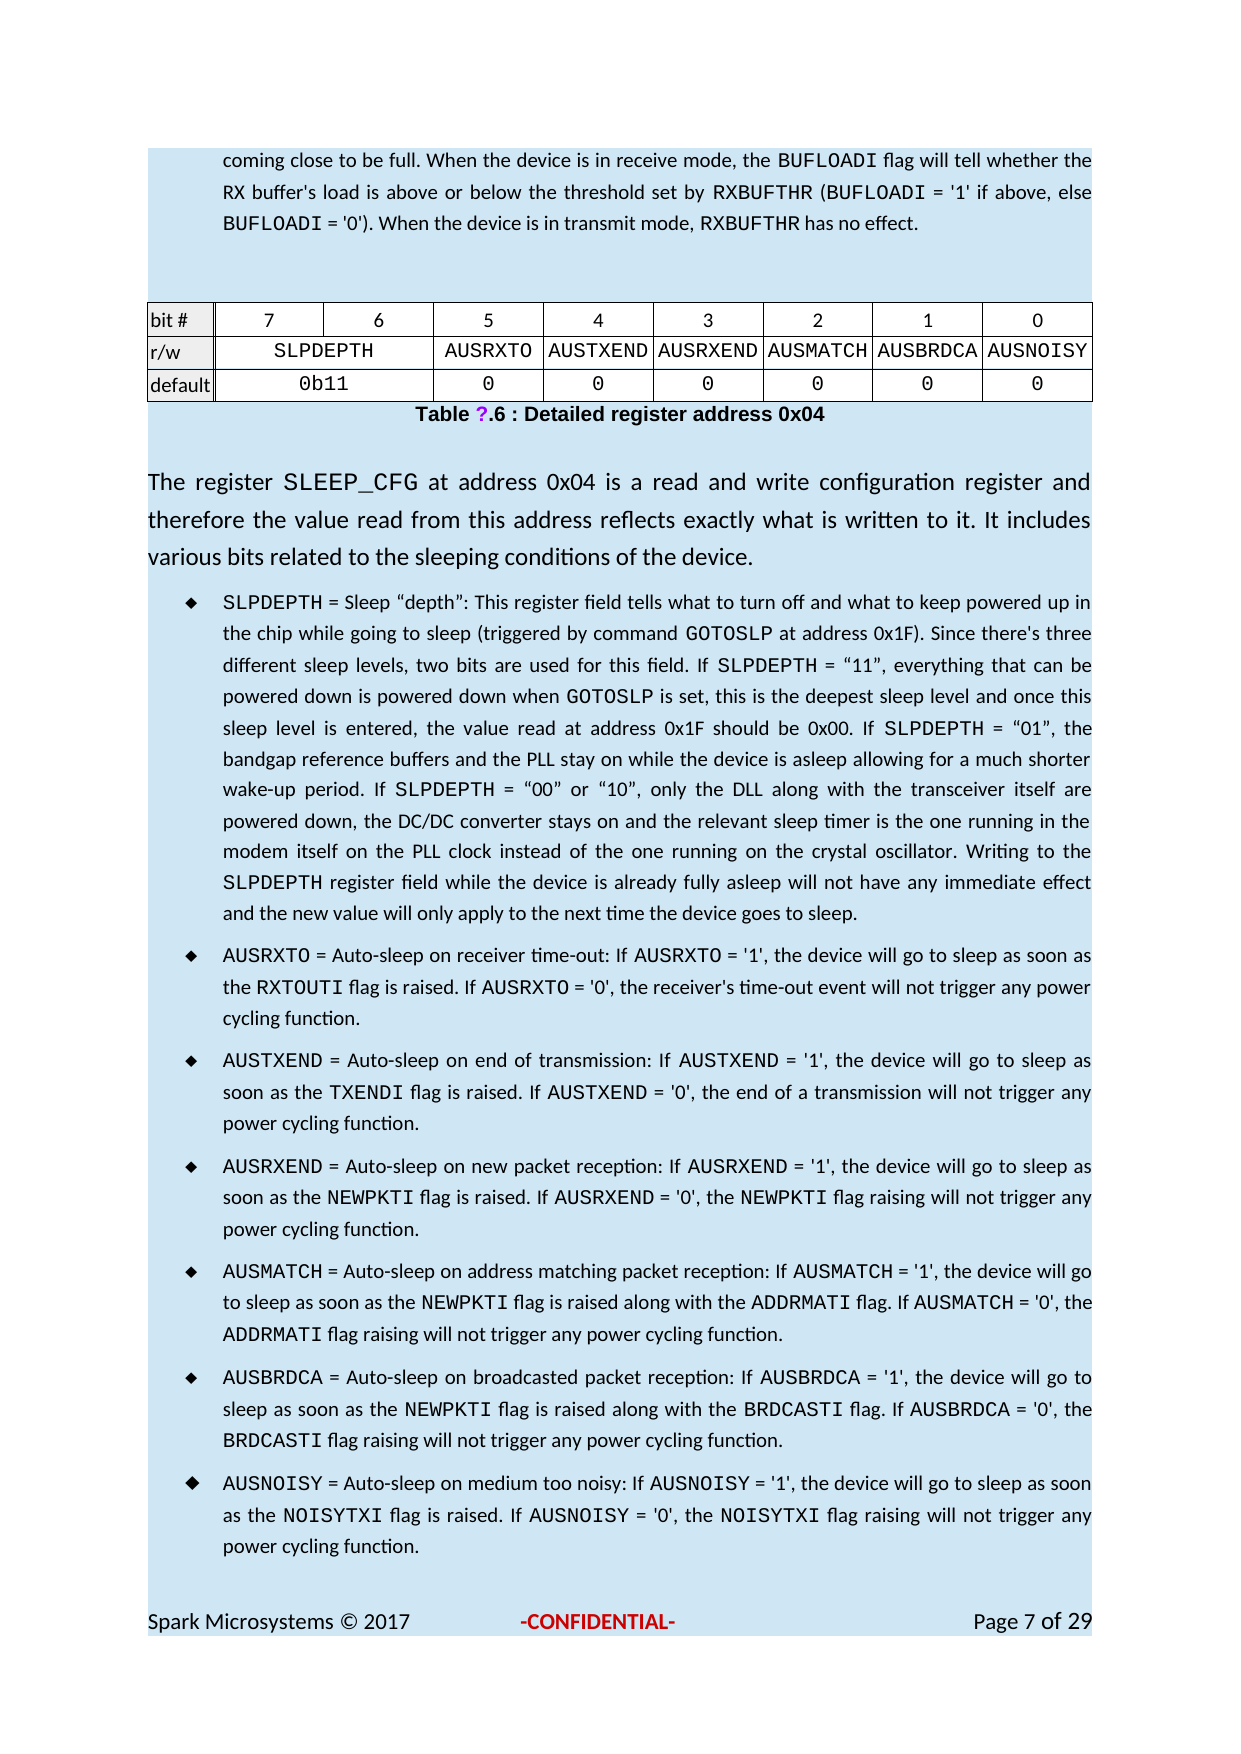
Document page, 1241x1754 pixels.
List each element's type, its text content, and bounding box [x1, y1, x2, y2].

table_header 2 [764, 303, 872, 336]
table_cell r/w [148, 337, 213, 368]
table_cell 0 [873, 370, 982, 401]
table_cell AUSRXTO [434, 337, 543, 368]
text The register SLEEP_CFG at address 0x04 is a read and write configuration register and therefore the value read from this address reflects exactly what is written to it. It includes various bits related to the sleeping conditions of the device. [148, 466, 1092, 571]
table_cell AUSTXEND [544, 337, 653, 368]
table_cell 0 [544, 370, 653, 401]
list AUSRXTO = Auto-sleep on receiver time-out: If AUSRXTO = '1', the device will go to sleep as soon as the RXTOUTI flag is raised. If AUSRXTO = '0', the receiver's time-out event will not trigger any power cycling function. [185, 943, 1092, 1031]
table_header 1 [873, 303, 982, 336]
list AUSRXEND = Auto-sleep on new packet reception: If AUSRXEND = '1', the device will go to sleep as soon as the NEWPKTI flag is raised. If AUSRXEND = '0', the NEWPKTI flag raising will not trigger any power cycling function. [185, 1153, 1092, 1241]
table_cell SLPDEPTH [216, 337, 433, 368]
table_header bit # [148, 303, 213, 336]
text Table ?.6 : Detailed register address 0x04 [148, 402, 1092, 426]
table_header 4 [544, 303, 653, 336]
table_cell default [148, 370, 213, 401]
table_cell 0 [654, 370, 763, 401]
list AUSTXEND = Auto-sleep on end of transmission: If AUSTXEND = '1', the device will go to sleep as soon as the TXENDI flag is raised. If AUSTXEND = '0', the end of a transmission will not trigger any power cycling function. [185, 1048, 1092, 1136]
table_header 3 [654, 303, 763, 336]
table_cell AUSNOISY [983, 337, 1092, 368]
table_cell 0 [764, 370, 872, 401]
table_cell AUSMATCH [764, 337, 872, 368]
list AUSNOISY = Auto-sleep on medium too noisy: If AUSNOISY = '1', the device will go to sleep as soon as the NOISYTXI flag is raised. If AUSNOISY = '0', the NOISYTXI flag raising will not trigger any power cycling function. [185, 1471, 1092, 1559]
table_cell 0 [434, 370, 543, 401]
list SLPDEPTH = Sleep “depth”: This register field tells what to turn off and what to keep powered up in the chip while going to sleep (triggered by command GOTOSLP at address 0x1F). Since there's three different sleep levels, two bits are used for this field. If SLPDEPTH = “11”, everything that can be powered down is powered down when GOTOSLP is set, this is the deepest sleep level and once this sleep level is entered, the value read at address 0x1F should be 0x00. If SLPDEPTH = “01”, the bandgap reference buffers and the PLL stay on while the device is asleep allowing for a much shorter wake-up period. If SLPDEPTH = “00” or “10”, only the DLL along with the transceiver itself are powered down, the DC/DC converter stays on and the relevant sleep timer is the one running in the modem itself on the PLL clock instead of the one running on the crystal oscillator. Writing to the SLPDEPTH register field while the device is already fully asleep will not have any immediate effect and the new value will only apply to the next time the device goes to sleep. [185, 589, 1092, 926]
table_cell 0 [983, 370, 1092, 401]
table_cell 0b11 [216, 370, 433, 401]
list coming close to be full. When the device is in receive mode, the BUFLOADI flag will tell whether the RX buffer's load is above or below the threshold set by RXBUFTHR (BUFLOADI = '1' if above, else BUFLOADI = '0'). When the device is in transmit mode, RXBUFTHR has no effect. [185, 148, 1092, 237]
table_cell AUSRXEND [654, 337, 763, 368]
table_header 0 [983, 303, 1092, 336]
table_header 6 [324, 303, 433, 336]
list AUSBRDCA = Auto-sleep on broadcasted packet reception: If AUSBRDCA = '1', the device will go to sleep as soon as the NEWPKTI flag is raised along with the BRDCASTI flag. If AUSBRDCA = '0', the BRDCASTI flag raising will not trigger any power cycling function. [185, 1364, 1092, 1454]
table_header 7 [216, 303, 323, 336]
table_cell AUSBRDCA [873, 337, 982, 368]
list AUSMATCH = Auto-sleep on address matching packet reception: If AUSMATCH = '1', the device will go to sleep as soon as the NEWPKTI flag is raised along with the ADDRMATI flag. If AUSMATCH = '0', the ADDRMATI flag raising will not trigger any power cycling function. [185, 1258, 1092, 1347]
table_header 5 [434, 303, 543, 336]
